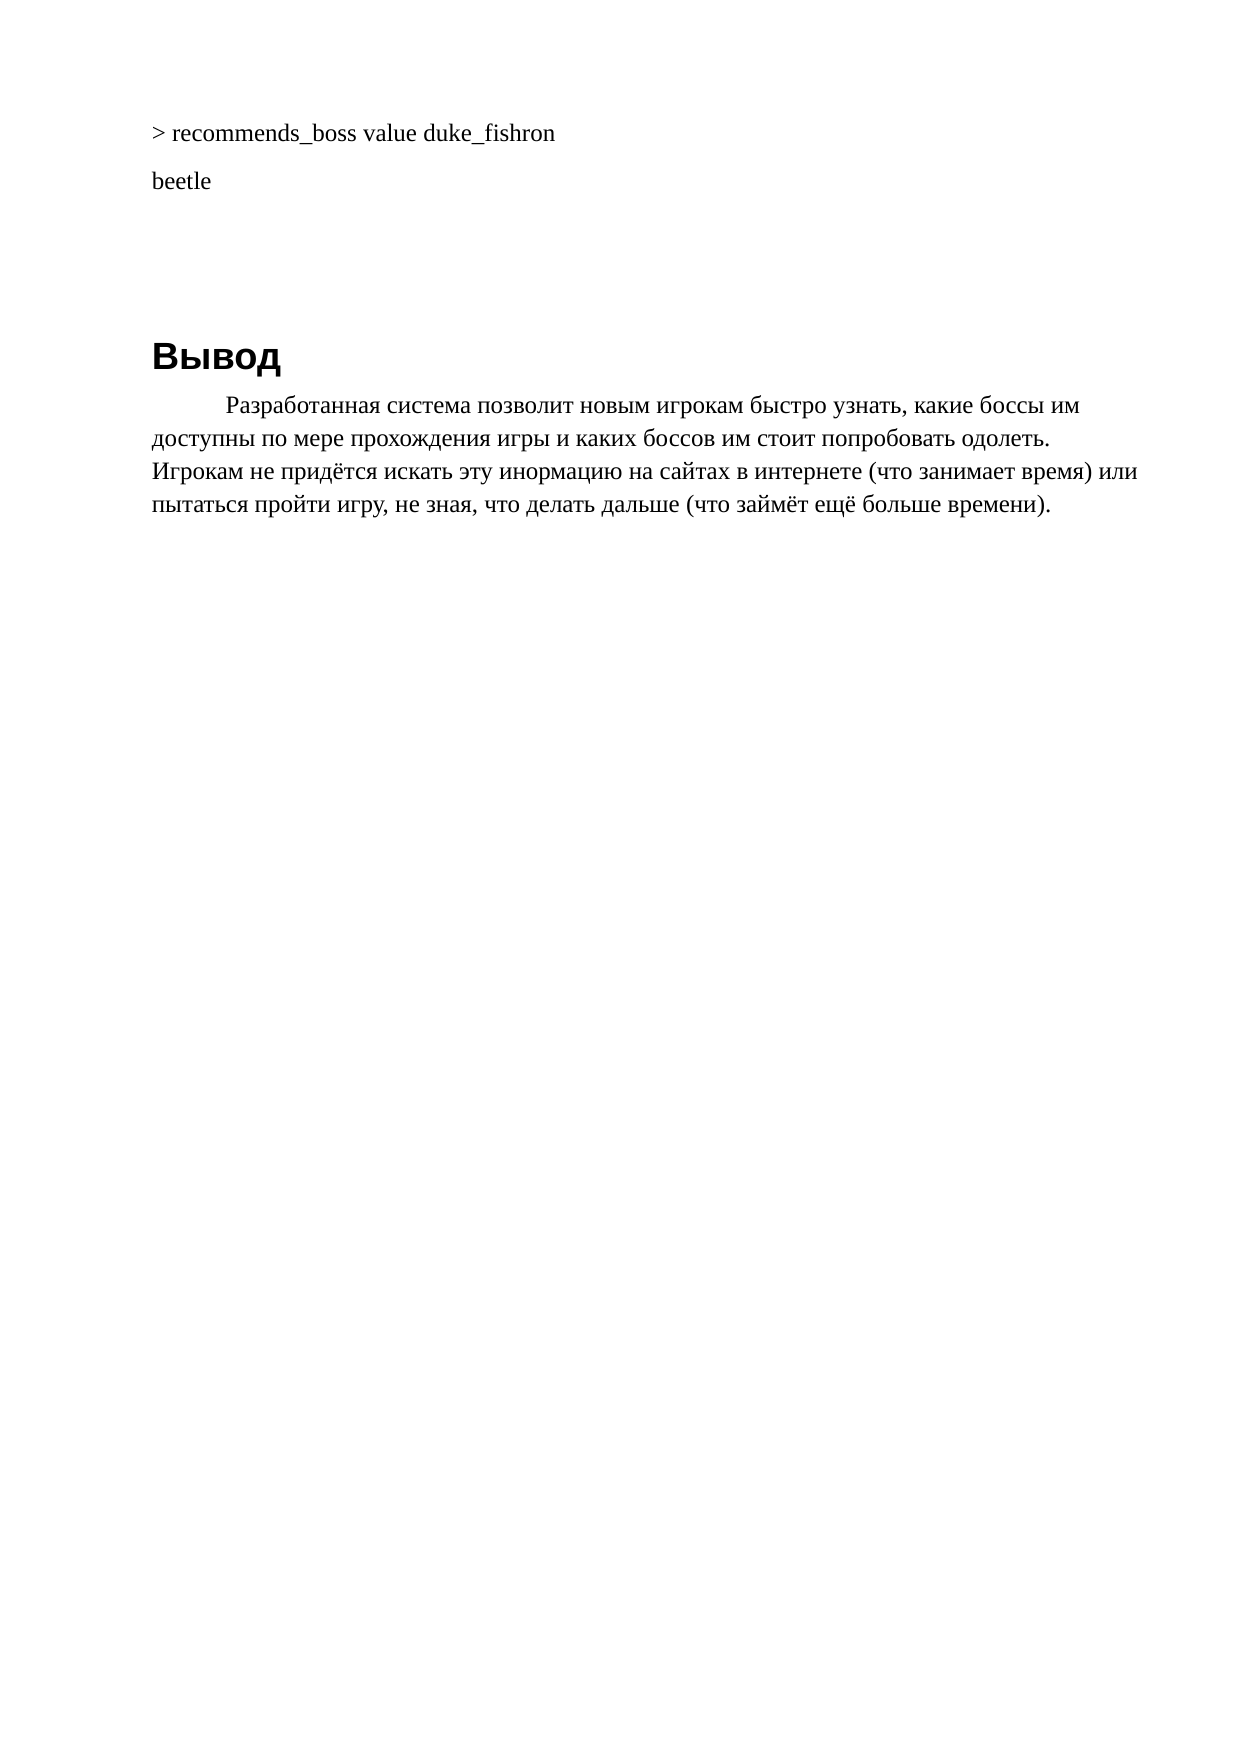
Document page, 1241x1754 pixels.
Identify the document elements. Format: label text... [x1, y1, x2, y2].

subtitle Вывод [152, 333, 1145, 377]
text Разработанная система позволит новым игрокам быстро узнать, какие боссы им доступны по мере прохождения игры и каких боссов им стоит попробовать одолеть. Игрокам не придётся искать эту инормацию на сайтах в интернете (что занимает время) или пытаться пройти игру, не зная, что делать дальше (что займёт ещё больше времени). [152, 390, 1145, 517]
text > recommends_boss value duke_fishron [152, 118, 1145, 147]
text beetle [152, 166, 1145, 194]
